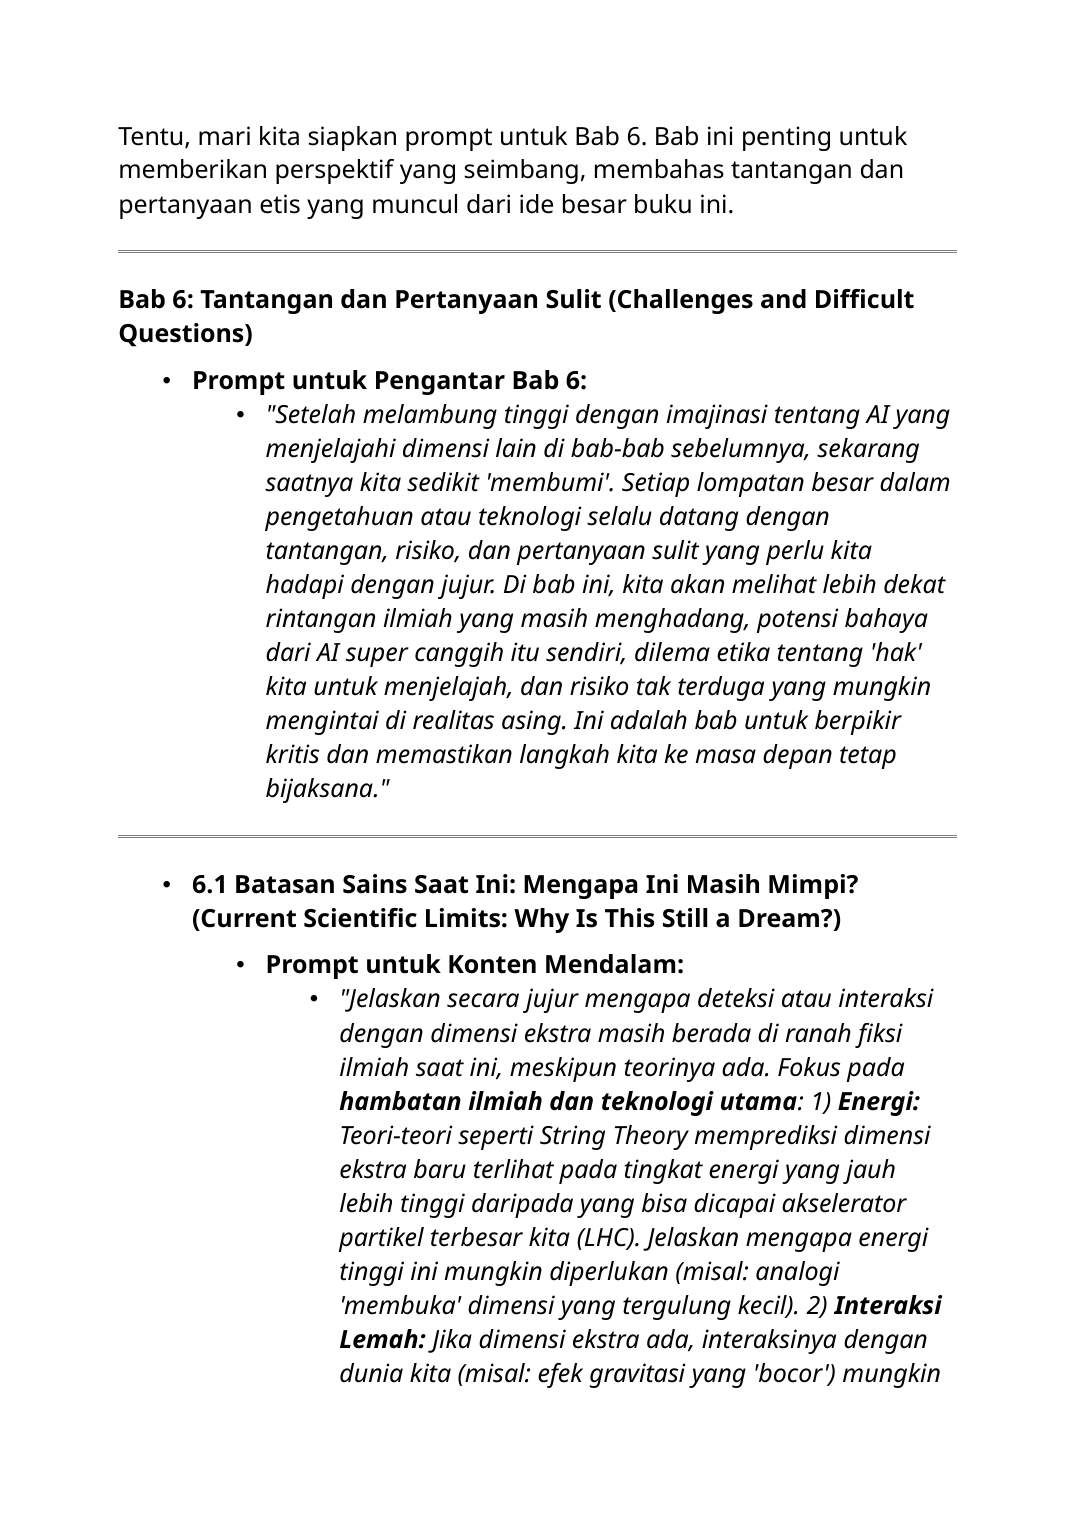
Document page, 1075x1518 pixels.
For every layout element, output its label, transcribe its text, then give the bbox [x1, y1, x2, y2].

list Prompt untuk Konten Mendalam: [236, 947, 957, 981]
list 6.1 Batasan Sains Saat Ini: Mengapa Ini Masih Mimpi? (Current Scientific Limits: Why Is This Still a Dream?) [162, 866, 957, 934]
text Bab 6: Tantangan dan Pertanyaan Sulit (Challenges and Difficult Questions) [118, 282, 957, 350]
list "Jelaskan secara jujur mengapa deteksi atau interaksi dengan dimensi ekstra masih berada di ranah fiksi ilmiah saat ini, meskipun teorinya ada. Fokus pada hambatan ilmiah dan teknologi utama: 1) Energi: Teori-teori seperti String Theory memprediksi dimensi ekstra baru terlihat pada tingkat energi yang jauh lebih tinggi daripada yang bisa dicapai akselerator partikel terbesar kita (LHC). Jelaskan mengapa energi tinggi ini mungkin diperlukan (misal: analogi 'membuka' dimensi yang tergulung kecil). 2) Interaksi Lemah: Jika dimensi ekstra ada, interaksinya dengan dunia kita (misal: efek gravitasi yang 'bocor') mungkin [309, 981, 957, 1390]
list "Setelah melambung tinggi dengan imajinasi tentang AI yang menjelajahi dimensi lain di bab-bab sebelumnya, sekarang saatnya kita sedikit 'membumi'. Setiap lompatan besar dalam pengetahuan atau teknologi selalu datang dengan tantangan, risiko, dan pertanyaan sulit yang perlu kita hadapi dengan jujur. Di bab ini, kita akan melihat lebih dekat rintangan ilmiah yang masih menghadang, potensi bahaya dari AI super canggih itu sendiri, dilema etika tentang 'hak' kita untuk menjelajah, dan risiko tak terduga yang mungkin mengintai di realitas asing. Ini adalah bab untuk berpikir kritis dan memastikan langkah kita ke masa depan tetap bijaksana." [236, 396, 957, 805]
list Prompt untuk Pengantar Bab 6: [162, 362, 957, 396]
text Tentu, mari kita siapkan prompt untuk Bab 6. Bab ini penting untuk memberikan perspektif yang seimbang, membahas tantangan dan pertanyaan etis yang muncul dari ide besar buku ini. [118, 118, 957, 220]
